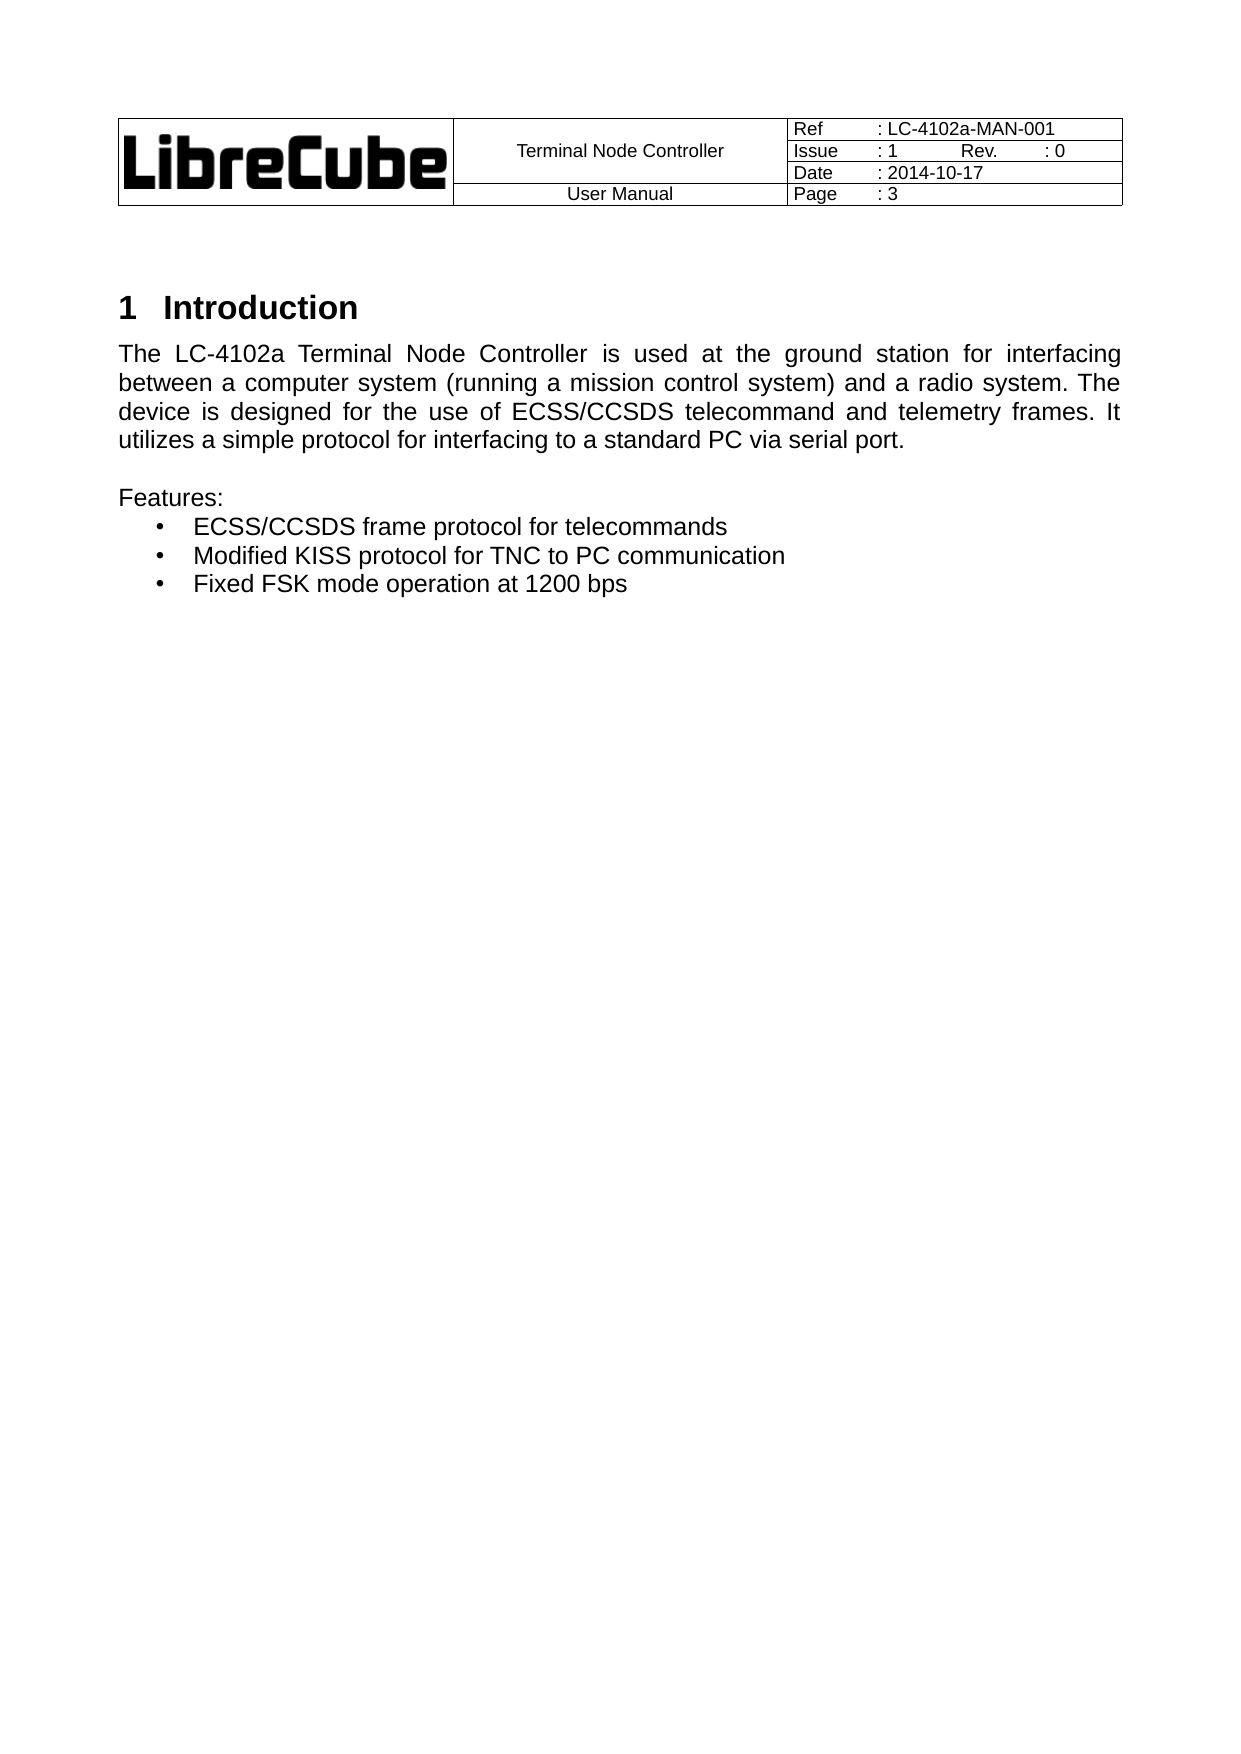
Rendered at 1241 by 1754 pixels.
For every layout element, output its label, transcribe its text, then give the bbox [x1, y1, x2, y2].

text The LC-4102a Terminal Node Controller is used at the ground station for interfacing between a computer system (running a mission control system) and a radio system. The device is designed for the use of ECSS/CCSDS telecommand and telemetry frames. It utilizes a simple protocol for interfacing to a standard PC via serial port. [118, 339, 1122, 454]
list Fixed FSK mode operation at 1200 bps [156, 569, 1122, 598]
list ECSS/CCSDS frame protocol for telecommands [156, 512, 1122, 541]
subtitle Introduction [118, 288, 1122, 327]
picture [124, 134, 447, 189]
list Modified KISS protocol for TNC to PC communication [156, 541, 1122, 569]
text Features: [118, 483, 1122, 512]
